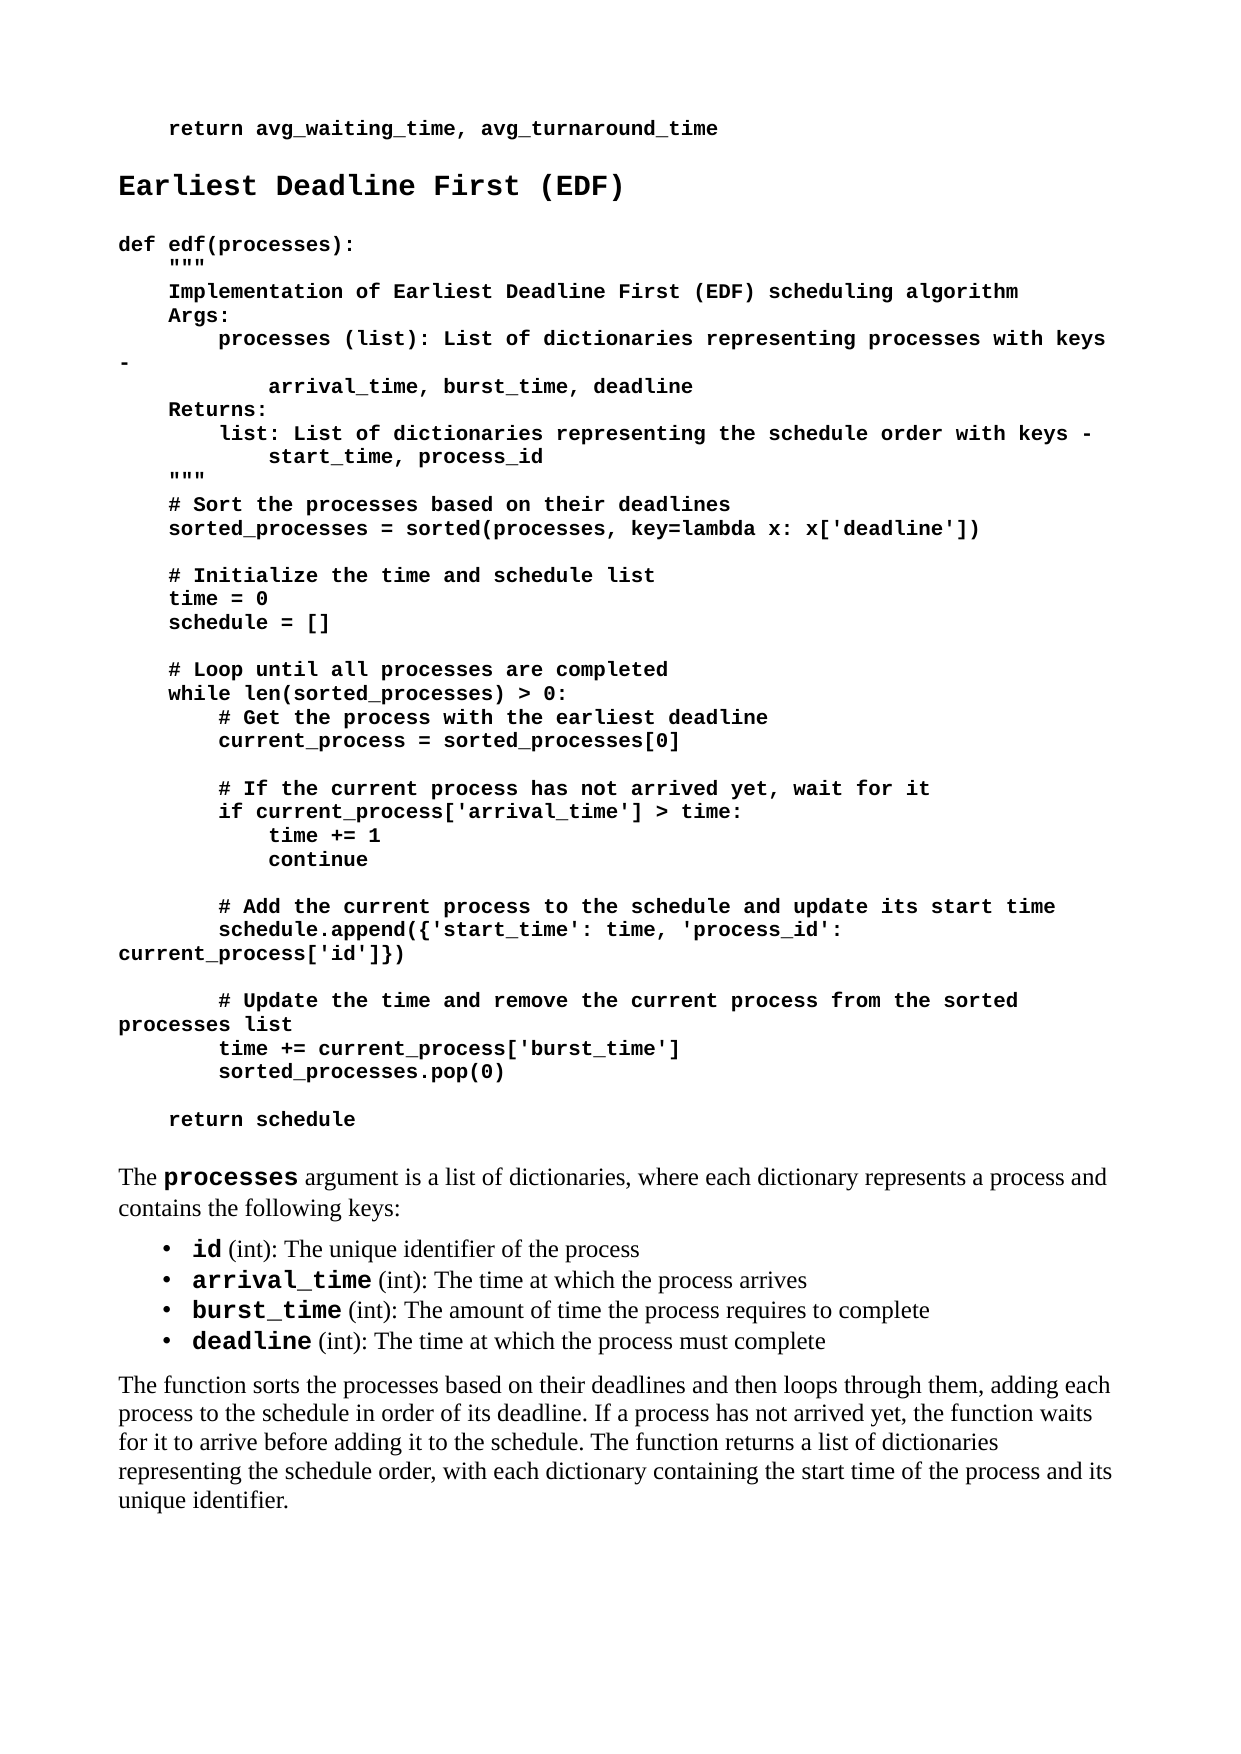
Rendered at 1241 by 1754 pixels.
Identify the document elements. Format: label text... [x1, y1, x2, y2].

text """ [118, 257, 1122, 281]
list arrival_time (int): The time at which the process arrives [162, 1265, 1122, 1296]
text schedule = [] [118, 612, 1122, 636]
text return schedule [118, 1109, 1122, 1132]
text list: List of dictionaries representing the schedule order with keys - [118, 423, 1122, 447]
text Args: [118, 305, 1122, 328]
text sorted_processes = sorted(processes, key=lambda x: x['deadline']) [118, 517, 1122, 541]
text return avg_waiting_time, avg_turnaround_time [118, 118, 1122, 142]
text Implementation of Earliest Deadline First (EDF) scheduling algorithm [118, 281, 1122, 305]
text # If the current process has not arrived yet, wait for it [118, 778, 1122, 801]
text """ [118, 470, 1122, 494]
text time += 1 [118, 825, 1122, 848]
text # Sort the processes based on their deadlines [118, 494, 1122, 517]
text arrival_time, burst_time, deadline [118, 376, 1122, 399]
text Returns: [118, 399, 1122, 423]
list id (int): The unique identifier of the process [162, 1234, 1122, 1265]
text processes (list): List of dictionaries representing processes with keys - [118, 328, 1122, 376]
text schedule.append({'start_time': time, 'process_id': current_process['id']}) [118, 919, 1122, 967]
text # Update the time and remove the current process from the sorted processes list [118, 990, 1122, 1038]
text time = 0 [118, 588, 1122, 612]
text # Initialize the time and schedule list [118, 565, 1122, 588]
text def edf(processes): [118, 234, 1122, 257]
text if current_process['arrival_time'] > time: [118, 801, 1122, 825]
text sorted_processes.pop(0) [118, 1061, 1122, 1085]
text The processes argument is a list of dictionaries, where each dictionary represents a process and contains the following keys: [118, 1162, 1122, 1221]
text time += current_process['burst_time'] [118, 1038, 1122, 1061]
text # Get the process with the earliest deadline [118, 707, 1122, 730]
text start_time, process_id [118, 447, 1122, 470]
text continue [118, 848, 1122, 872]
list deadline (int): The time at which the process must complete [162, 1326, 1122, 1357]
text # Loop until all processes are completed [118, 659, 1122, 683]
subtitle Earliest Deadline First (EDF) [118, 171, 1122, 204]
text while len(sorted_processes) > 0: [118, 683, 1122, 707]
text # Add the current process to the schedule and update its start time [118, 896, 1122, 919]
list burst_time (int): The amount of time the process requires to complete [162, 1296, 1122, 1326]
text The function sorts the processes based on their deadlines and then loops through them, adding each process to the schedule in order of its deadline. If a process has not arrived yet, the function waits for it to arrive before adding it to the schedule. The function returns a list of dictionaries representing the schedule order, with each dictionary containing the start time of the process and its unique identifier. [118, 1370, 1122, 1513]
text current_process = sorted_processes[0] [118, 730, 1122, 754]
